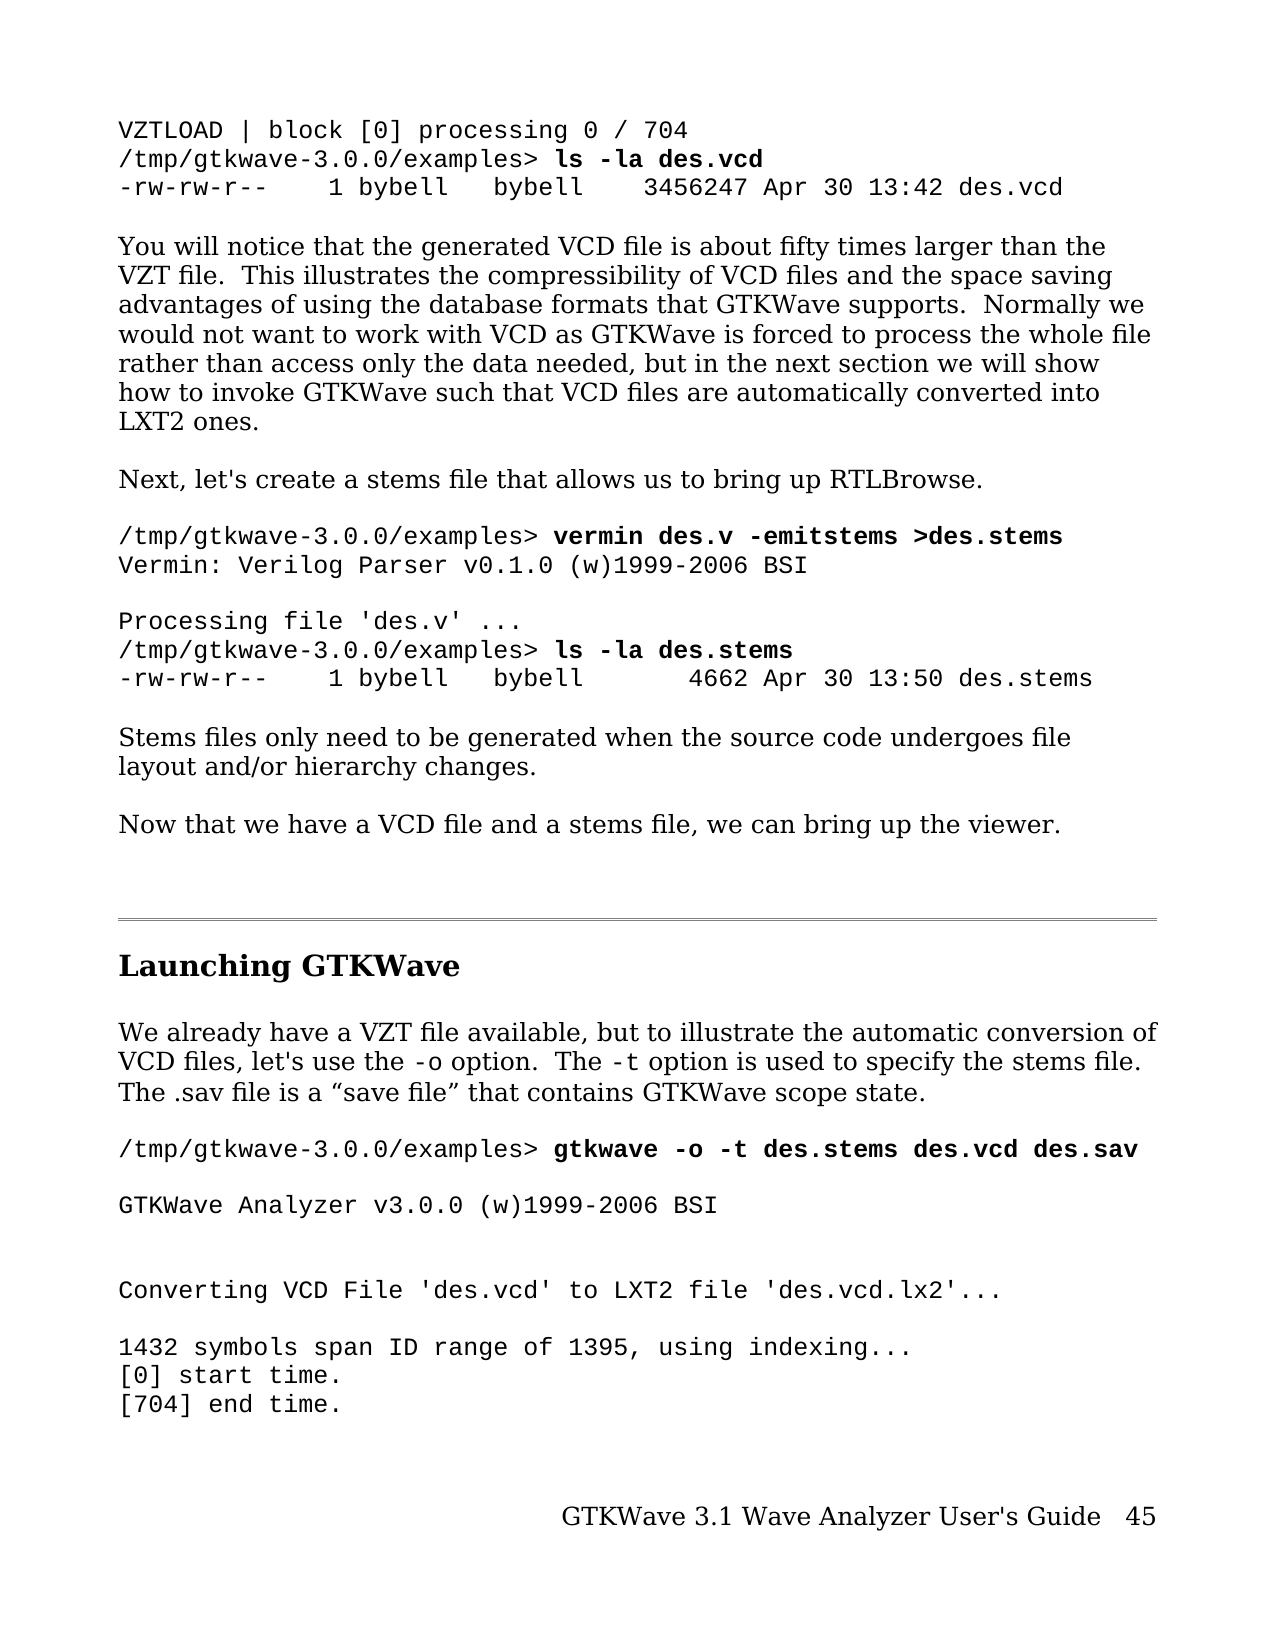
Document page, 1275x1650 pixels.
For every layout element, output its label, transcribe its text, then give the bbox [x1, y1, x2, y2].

text /tmp/gtkwave-3.0.0/examples> vermin des.v -emitstems >des.stems [118, 524, 1157, 552]
text [0] start time. [118, 1363, 1157, 1391]
text Now that we have a VCD file and a stems file, we can bring up the viewer. [118, 781, 1157, 840]
text We already have a VZT file available, but to illustrate the automatic conversion of VCD files, let's use the -o option. The -t option is used to specify the stems file. The .sav file is a “save file” that contains GTKWave scope state. [118, 1018, 1157, 1107]
text -rw-rw-r-- 1 bybell bybell 3456247 Apr 30 13:42 des.vcd [118, 175, 1157, 203]
text Stems files only need to be generated when the source code undergoes file layout and/or hierarchy changes. [118, 723, 1157, 781]
text -rw-rw-r-- 1 bybell bybell 4662 Apr 30 13:50 des.stems [118, 666, 1157, 694]
text Converting VCD File 'des.vcd' to LXT2 file 'des.vcd.lx2'... [118, 1278, 1157, 1306]
text Launching GTKWave [118, 949, 1157, 984]
text Vermin: Verilog Parser v0.1.0 (w)1999-2006 BSI [118, 552, 1157, 581]
text You will notice that the generated VCD file is about fifty times larger than the VZT file. This illustrates the compressibility of VCD files and the space saving advantages of using the database formats that GTKWave supports. Normally we would not want to work with VCD as GTKWave is forced to process the whole file rather than access only the data needed, but in the next section we will show how to invoke GTKWave such that VCD files are automatically converted into LXT2 ones. [118, 232, 1157, 436]
text /tmp/gtkwave-3.0.0/examples> ls -la des.stems [118, 637, 1157, 666]
text /tmp/gtkwave-3.0.0/examples> ls -la des.vcd [118, 146, 1157, 175]
text Processing file 'des.v' ... [118, 609, 1157, 637]
text VZTLOAD | block [0] processing 0 / 704 [118, 118, 1157, 146]
text 1432 symbols span ID range of 1395, using indexing... [118, 1334, 1157, 1363]
text /tmp/gtkwave-3.0.0/examples> gtkwave -o -t des.stems des.vcd des.sav [118, 1136, 1157, 1164]
text GTKWave Analyzer v3.0.0 (w)1999-2006 BSI [118, 1193, 1157, 1221]
text [704] end time. [118, 1391, 1157, 1419]
text Next, let's create a stems file that allows us to bring up RTLBrowse. [118, 466, 1157, 495]
